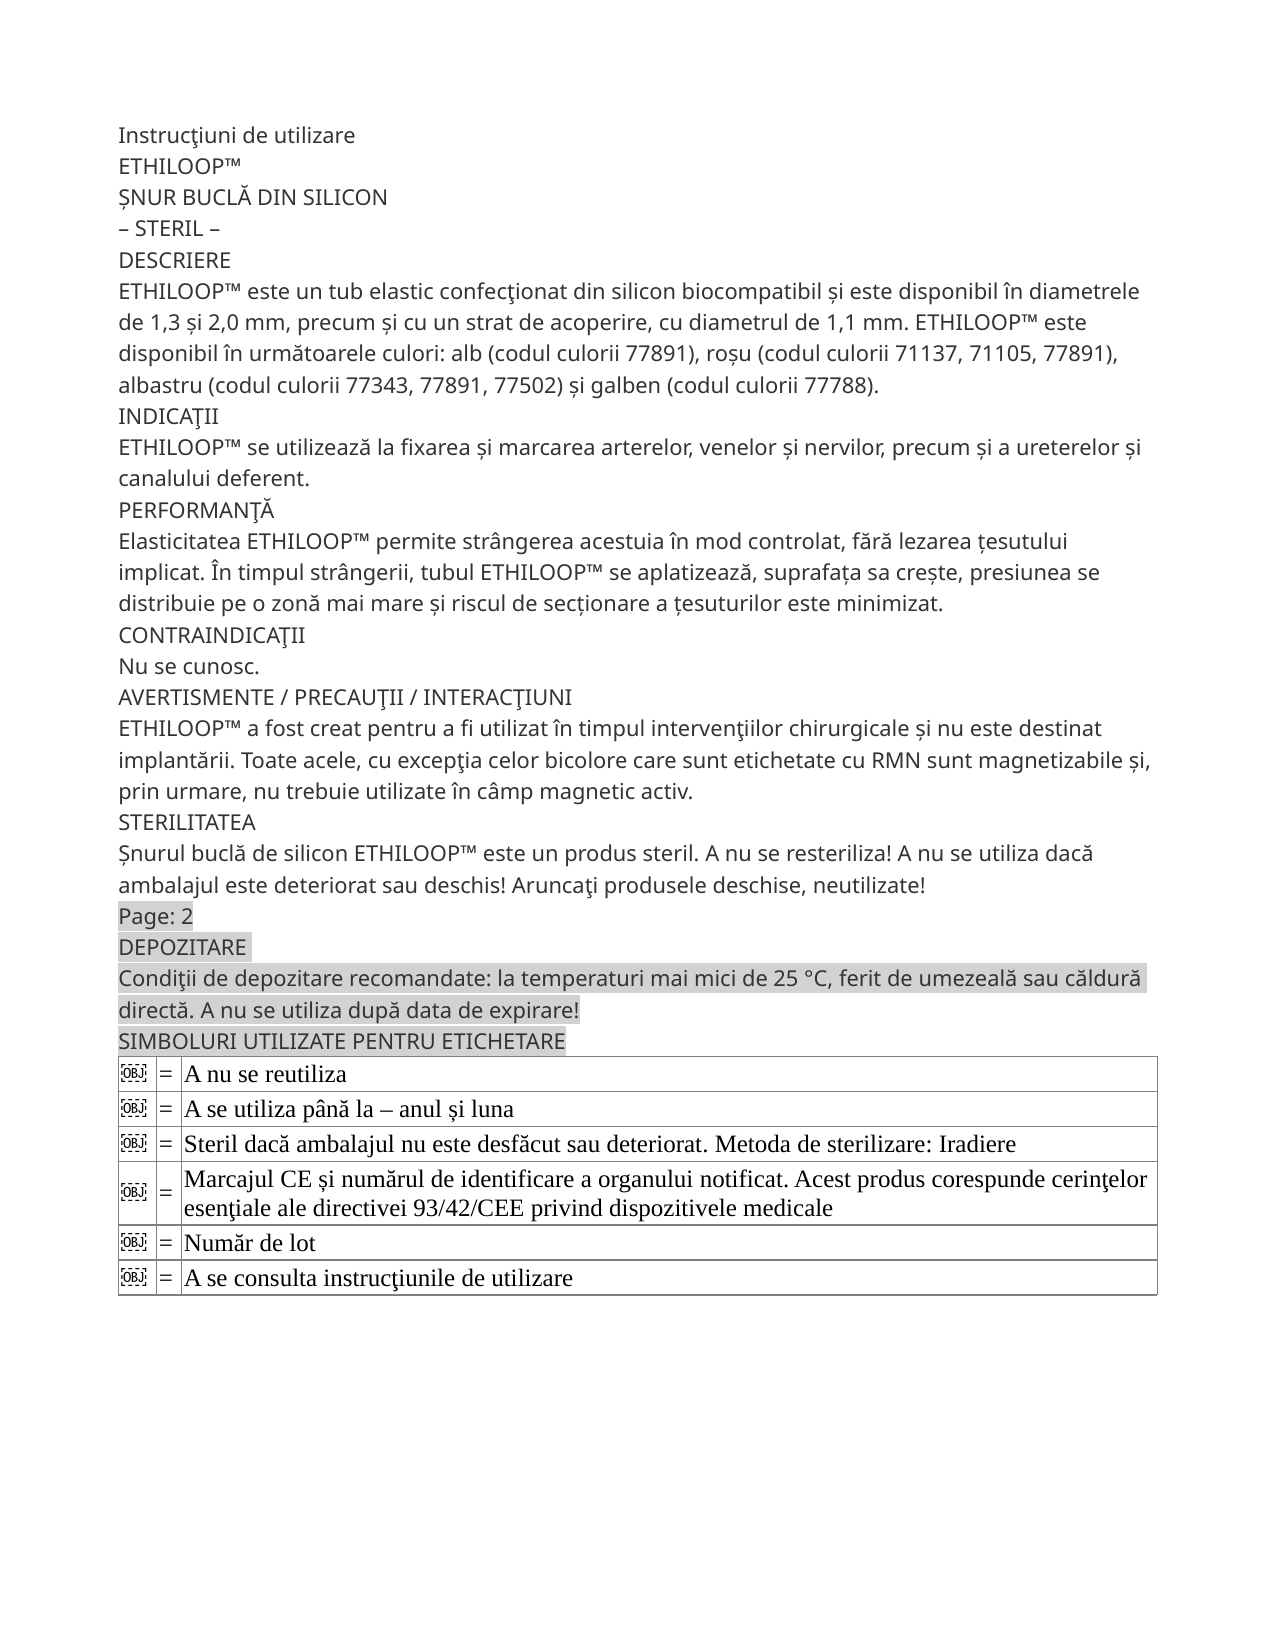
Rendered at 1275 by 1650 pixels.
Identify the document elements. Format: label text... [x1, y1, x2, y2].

text Nu se cunosc. [118, 649, 1157, 681]
text Page: 2 [118, 899, 1157, 931]
text Șnurul buclă de silicon ETHILOOP™ este un produs steril. A nu se resteriliza! A nu se utiliza dacă ambalajul este deteriorat sau deschis! Aruncaţi produsele deschise, neutilizate! [118, 837, 1157, 899]
table_cell Steril dacă ambalajul nu este desfăcut sau deteriorat. Metoda de sterilizare: Iradiere [182, 1127, 1157, 1161]
text Condiţii de depozitare recomandate: la temperaturi mai mici de 25 °C, ferit de umezeală sau căldură directă. A nu se utiliza după data de expirare! [118, 962, 1157, 1024]
table_cell = [157, 1261, 181, 1294]
table_cell = [157, 1162, 181, 1224]
table_cell Număr de lot [182, 1226, 1157, 1259]
text Instrucţiuni de utilizare [118, 118, 1157, 149]
text DESCRIERE [118, 243, 1157, 274]
text Elasticitatea ETHILOOP™ permite strângerea acestuia în mod controlat, fără lezarea țesutului implicat. În timpul strângerii, tubul ETHILOOP™ se aplatizează, suprafața sa crește, presiunea se distribuie pe o zonă mai mare și riscul de secționare a țesuturilor este minimizat. [118, 524, 1157, 618]
text ȘNUR BUCLĂ DIN SILICON [118, 181, 1157, 212]
table_cell = [157, 1092, 181, 1126]
text ETHILOOP™ [118, 149, 1157, 181]
table_cell ￼ [119, 1226, 156, 1259]
text PERFORMANŢĂ [118, 493, 1157, 524]
table_cell Marcajul CE și numărul de identificare a organului notificat. Acest produs corespunde cerinţelor esenţiale ale directivei 93/42/CEE privind dispozitivele medicale [182, 1162, 1157, 1224]
text AVERTISMENTE / PRECAUŢII / INTERACŢIUNI [118, 681, 1157, 712]
text – STERIL – [118, 212, 1157, 243]
table_cell ￼ [119, 1162, 156, 1224]
table_cell A se consulta instrucţiunile de utilizare [182, 1261, 1157, 1294]
table_header A nu se reutiliza [182, 1057, 1157, 1091]
text ETHILOOP™ a fost creat pentru a fi utilizat în timpul intervenţiilor chirurgicale și nu este destinat implantării. Toate acele, cu excepţia celor bicolore care sunt etichetate cu RMN sunt magnetizabile și, prin urmare, nu trebuie utilizate în câmp magnetic activ. [118, 712, 1157, 806]
text DEPOZITARE [118, 931, 1157, 962]
table_cell ￼ [119, 1261, 156, 1294]
table_cell ￼ [119, 1127, 156, 1161]
table_cell A se utiliza până la – anul și luna [182, 1092, 1157, 1126]
table_header ￼ [119, 1057, 156, 1091]
text INDICAŢII [118, 399, 1157, 431]
table_cell = [157, 1226, 181, 1259]
text SIMBOLURI UTILIZATE PENTRU ETICHETARE [118, 1024, 1157, 1056]
text ETHILOOP™ este un tub elastic confecţionat din silicon biocompatibil și este disponibil în diametrele de 1,3 și 2,0 mm, precum și cu un strat de acoperire, cu diametrul de 1,1 mm. ETHILOOP™ este disponibil în următoarele culori: alb (codul culorii 77891), roșu (codul culorii 71137, 71105, 77891), albastru (codul culorii 77343, 77891, 77502) și galben (codul culorii 77788). [118, 274, 1157, 399]
text ETHILOOP™ se utilizează la fixarea și marcarea arterelor, venelor și nervilor, precum și a ureterelor și canalului deferent. [118, 431, 1157, 493]
text STERILITATEA [118, 806, 1157, 837]
table_cell ￼ [119, 1092, 156, 1126]
table_cell = [157, 1127, 181, 1161]
table_header = [157, 1057, 181, 1091]
text CONTRAINDICAŢII [118, 618, 1157, 649]
